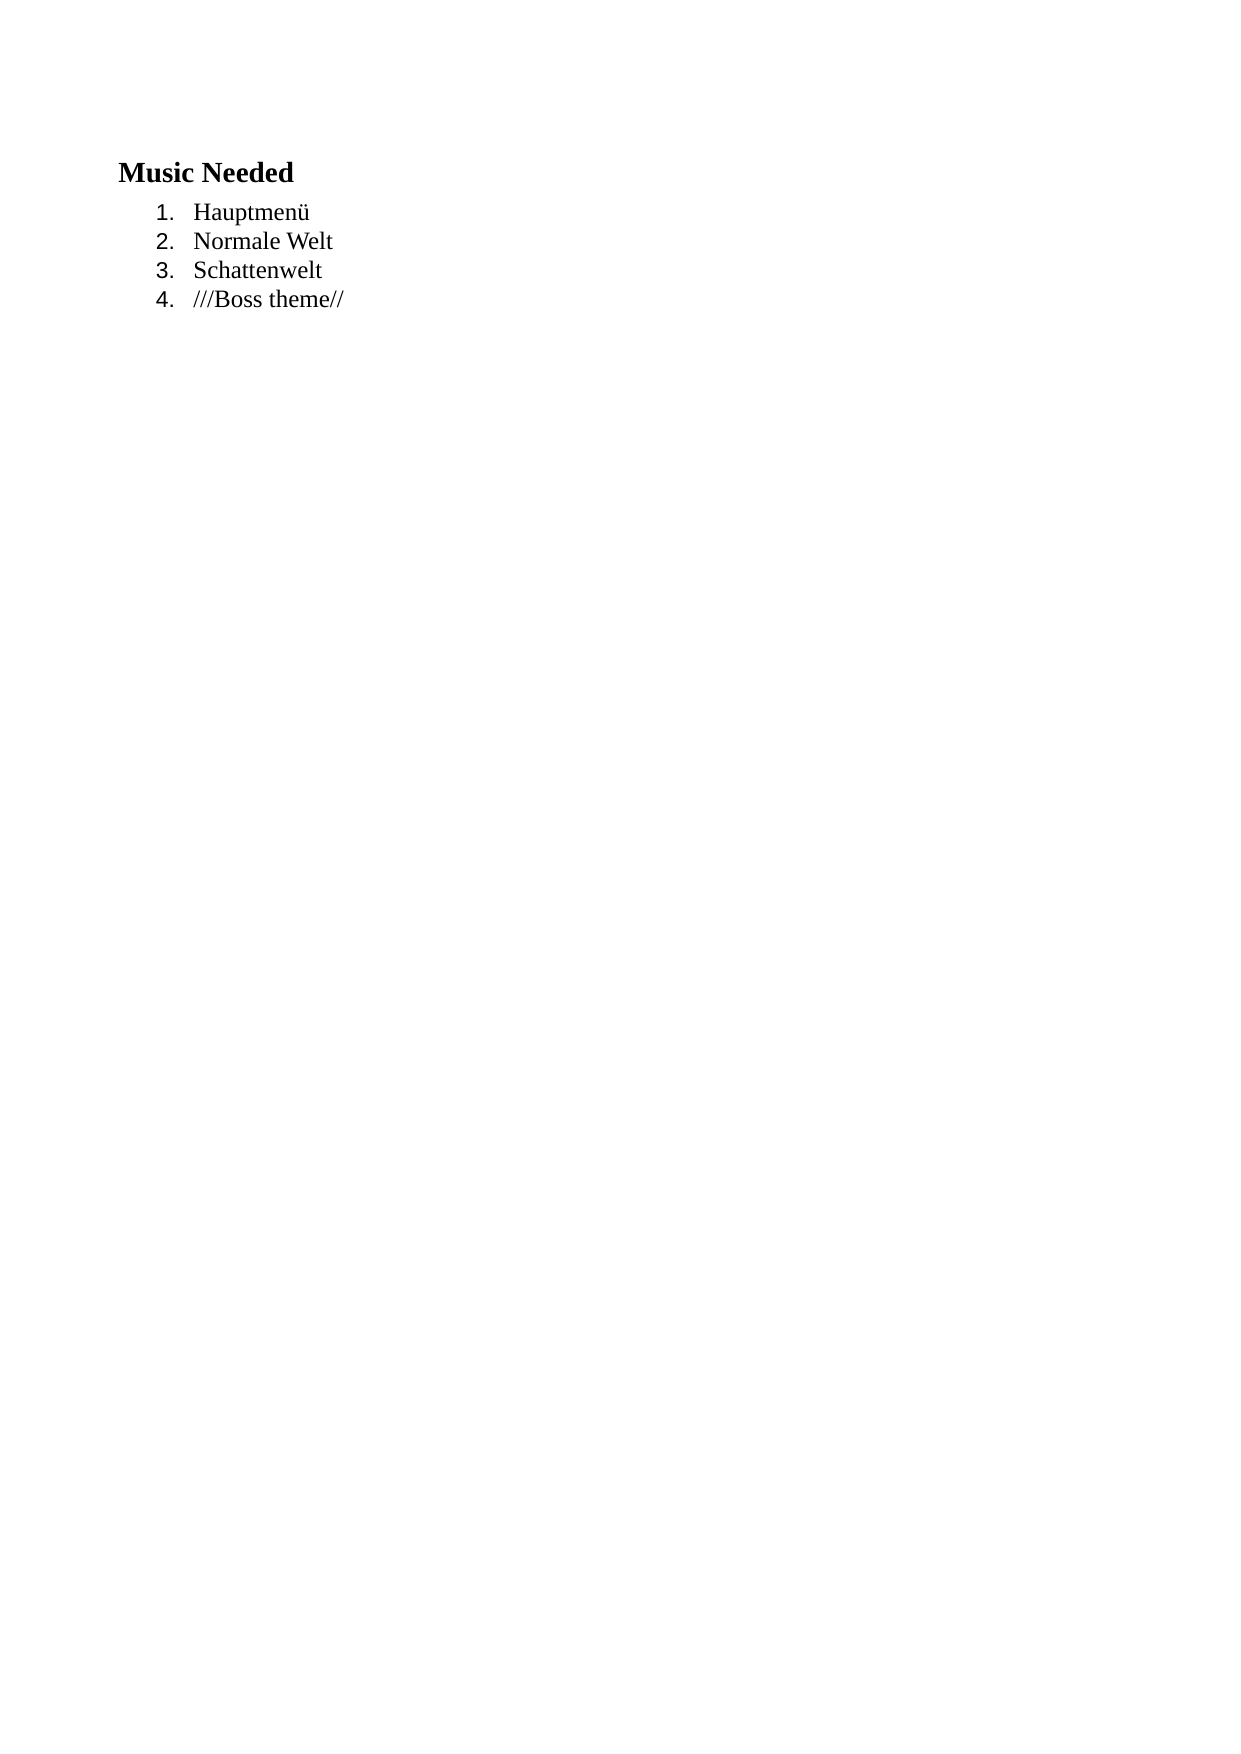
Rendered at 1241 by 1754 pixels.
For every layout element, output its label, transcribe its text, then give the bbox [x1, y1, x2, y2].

subtitle Music Needed [118, 156, 1122, 189]
list Schattenwelt [156, 255, 1122, 284]
list Normale Welt [156, 226, 1122, 255]
list ///Boss theme// [156, 284, 1122, 312]
list Hauptmenü [156, 197, 1122, 226]
